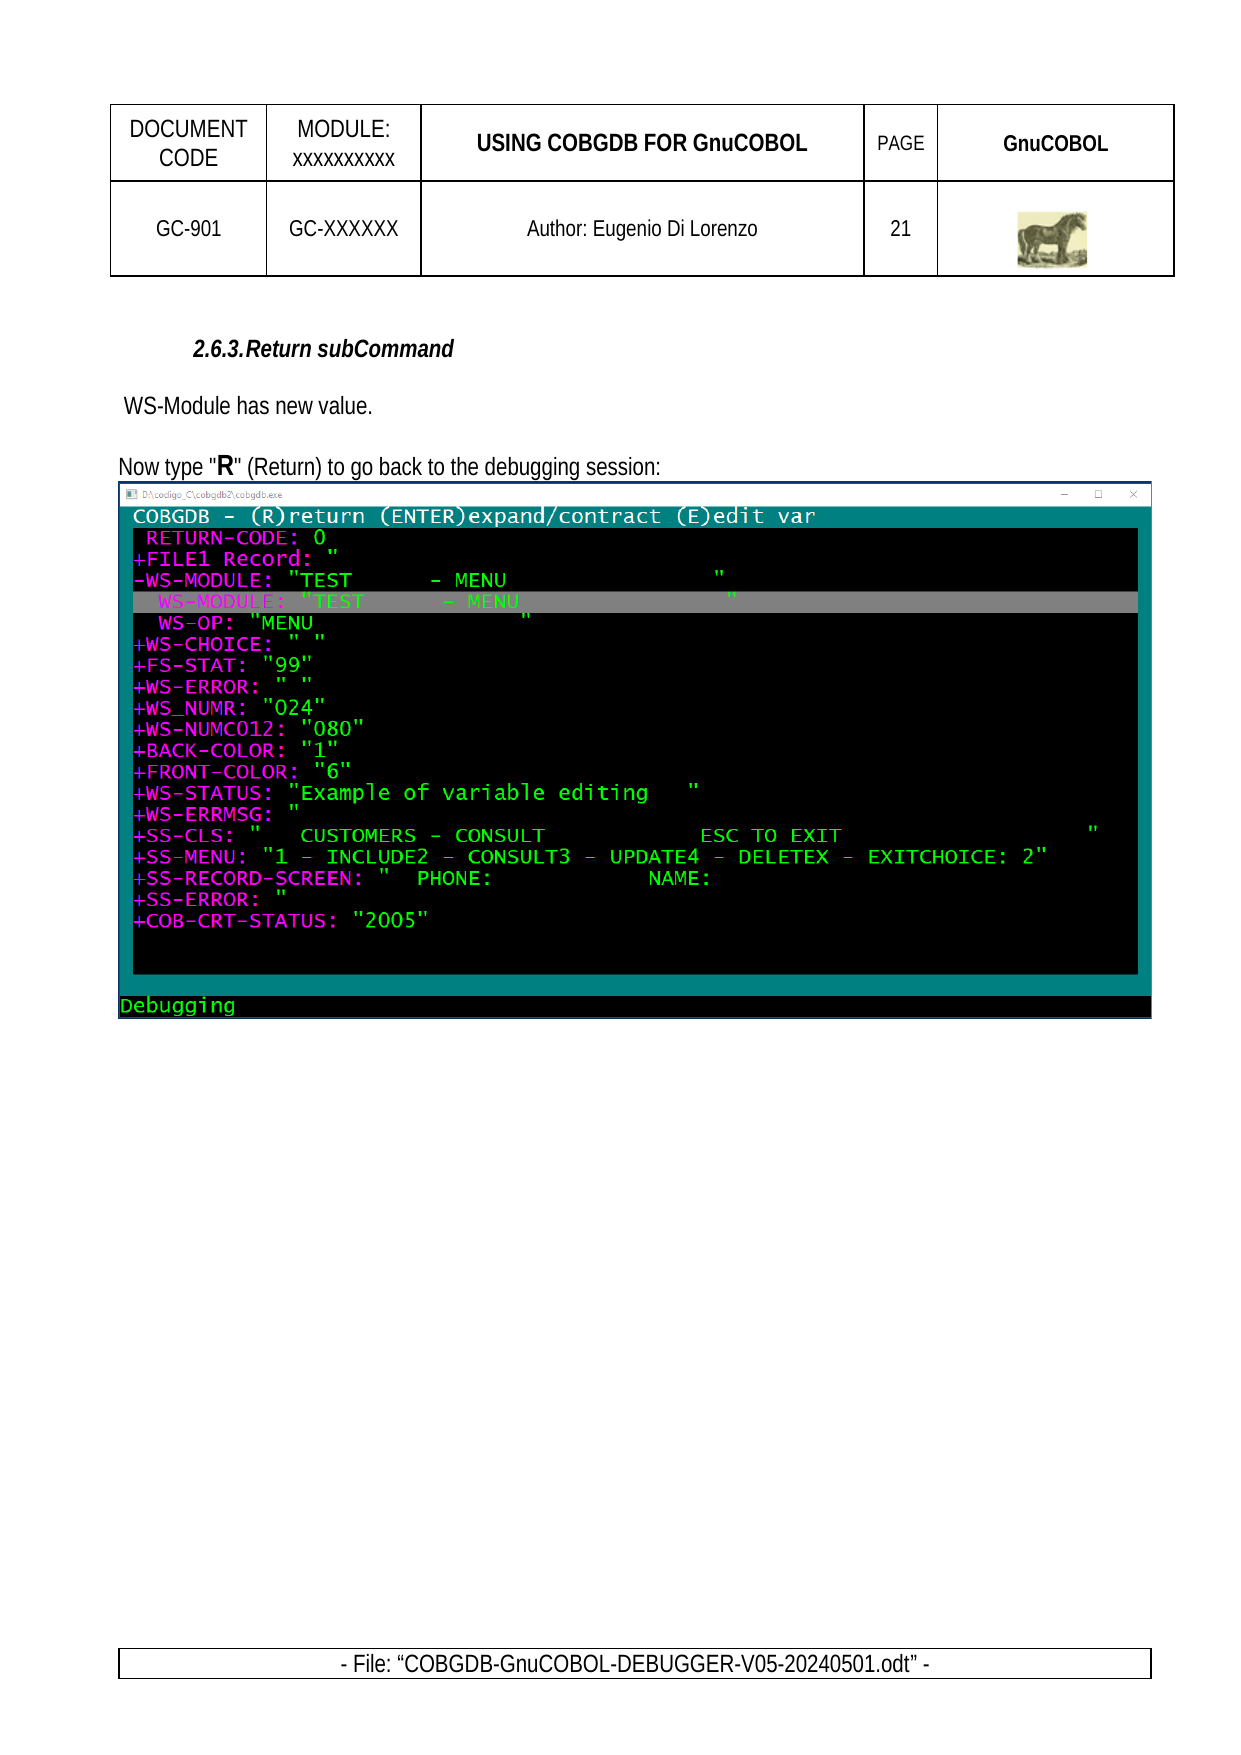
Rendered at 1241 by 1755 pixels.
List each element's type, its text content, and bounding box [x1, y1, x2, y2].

text WS-Module has new value. [118, 391, 1152, 420]
subtitle Return subCommand [193, 334, 1152, 362]
text Now type "R" (Return) to go back to the debugging session: [118, 448, 1152, 481]
